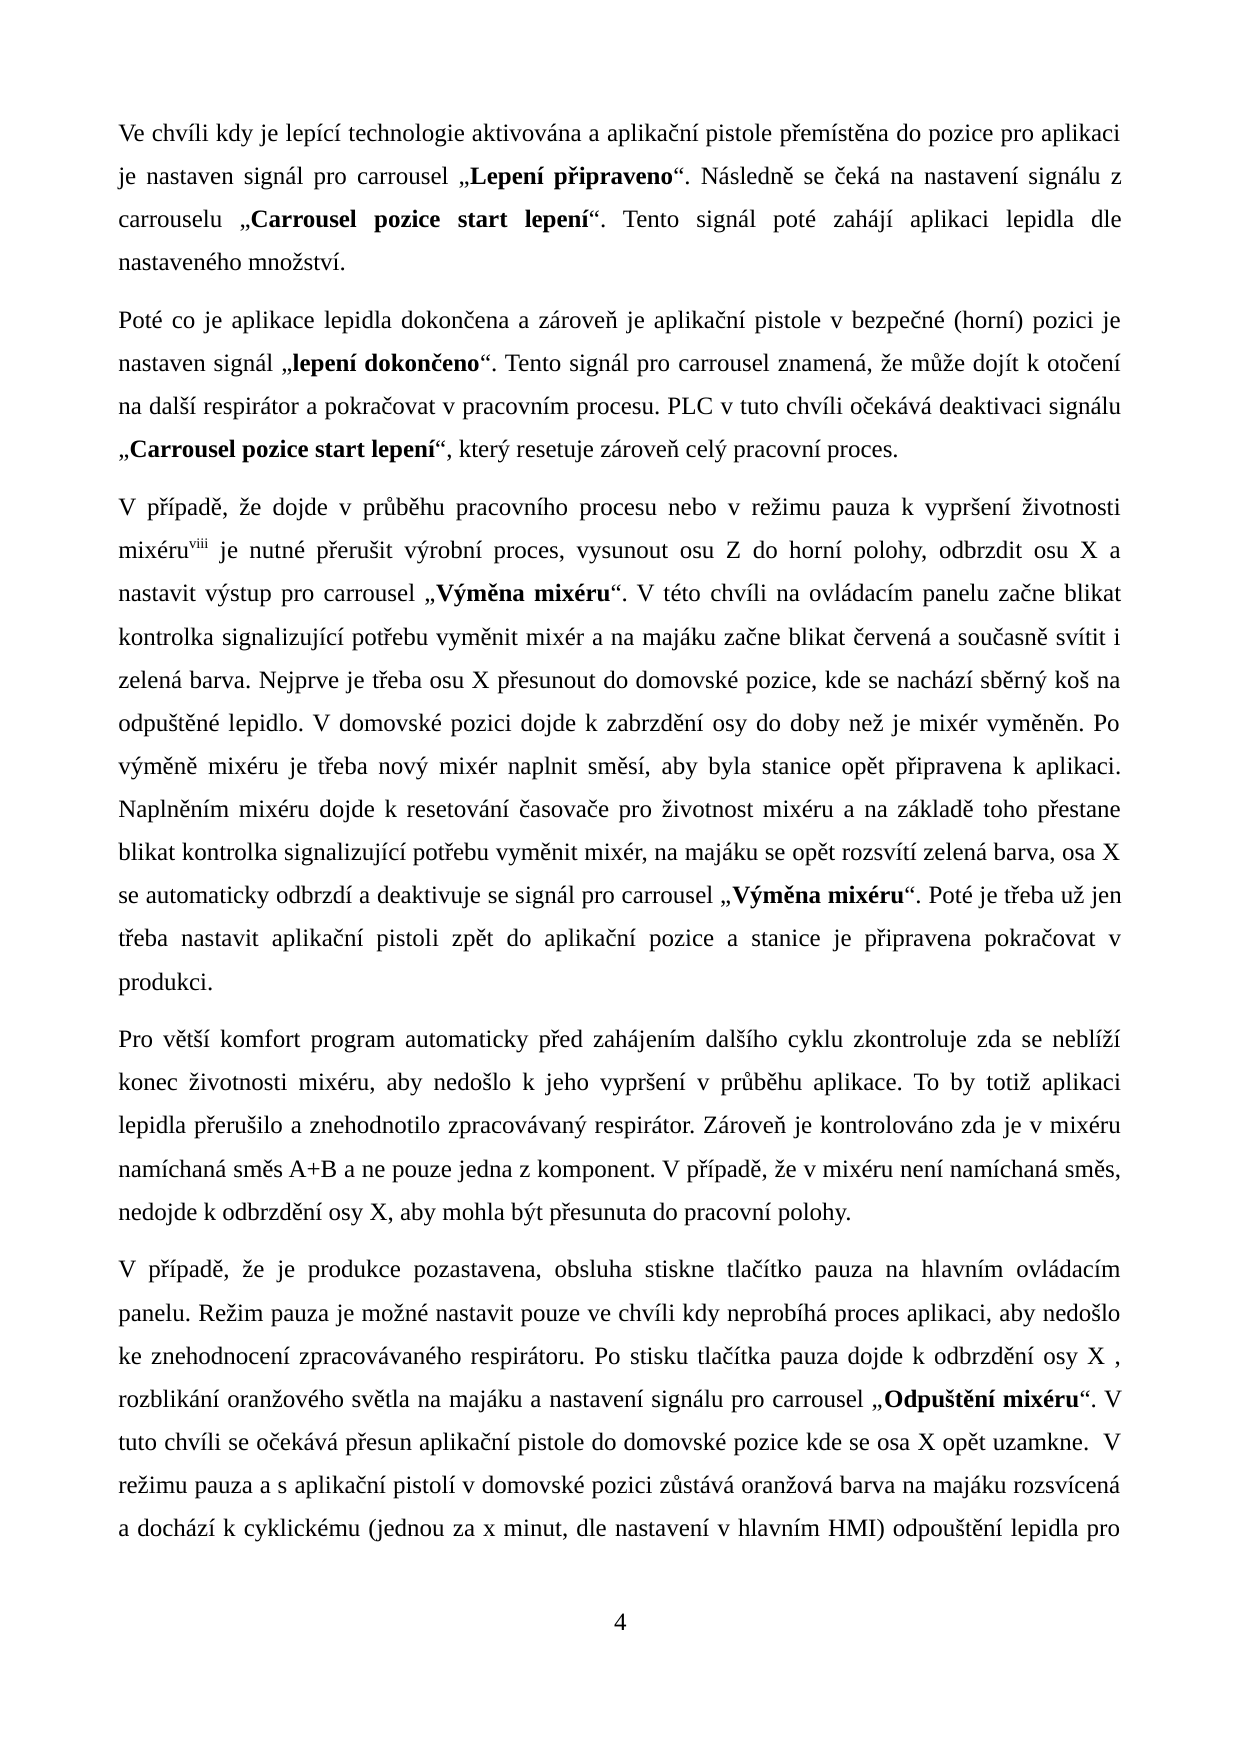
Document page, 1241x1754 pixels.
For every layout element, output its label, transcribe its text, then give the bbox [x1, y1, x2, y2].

text Poté co je aplikace lepidla dokončena a zároveň je aplikační pistole v bezpečné (horní) pozici je nastaven signál „lepení dokončeno“. Tento signál pro carrousel znamená, že může dojít k otočení na další respirátor a pokračovat v pracovním procesu. PLC v tuto chvíli očekává deaktivaci signálu „Carrousel pozice start lepení“, který resetuje zároveň celý pracovní proces. [118, 305, 1122, 463]
text Pro větší komfort program automaticky před zahájením dalšího cyklu zkontroluje zda se neblíží konec životnosti mixéru, aby nedošlo k jeho vypršení v průběhu aplikace. To by totiž aplikaci lepidla přerušilo a znehodnotilo zpracovávaný respirátor. Zároveň je kontrolováno zda je v mixéru namíchaná směs A+B a ne pouze jedna z komponent. V případě, že v mixéru není namíchaná směs, nedojde k odbrzdění osy X, aby mohla být přesunuta do pracovní polohy. [118, 1024, 1122, 1226]
text Ve chvíli kdy je lepící technologie aktivována a aplikační pistole přemístěna do pozice pro aplikaci je nastaven signál pro carrousel „Lepení připraveno“. Následně se čeká na nastavení signálu z carrouselu „Carrousel pozice start lepení“. Tento signál poté zahájí aplikaci lepidla dle nastaveného množství. [118, 118, 1122, 276]
text V případě, že je produkce pozastavena, obsluha stiskne tlačítko pauza na hlavním ovládacím panelu. Režim pauza je možné nastavit pouze ve chvíli kdy neprobíhá proces aplikaci, aby nedošlo ke znehodnocení zpracovávaného respirátoru. Po stisku tlačítka pauza dojde k odbrzdění osy X , rozblikání oranžového světla na majáku a nastavení signálu pro carrousel „Odpuštění mixéru“. V tuto chvíli se očekává přesun aplikační pistole do domovské pozice kde se osa X opět uzamkne. V režimu pauza a s aplikační pistolí v domovské pozici zůstává oranžová barva na majáku rozsvícená a dochází k cyklickému (jednou za x minut, dle nastavení v hlavním HMI) odpouštění lepidla pro [118, 1254, 1122, 1542]
text V případě, že dojde v průběhu pracovního procesu nebo v režimu pauza k vypršení životnosti mixéru je nutné přerušit výrobní proces, vysunout osu Z do horní polohy, odbrzdit osu X a nastavit výstup pro carrousel „Výměna mixéru“. V této chvíli na ovládacím panelu začne blikat kontrolka signalizující potřebu vyměnit mixér a na majáku začne blikat červená a současně svítit i zelená barva. Nejprve je třeba osu X přesunout do domovské pozice, kde se nachází sběrný koš na odpuštěné lepidlo. V domovské pozici dojde k zabrzdění osy do doby než je mixér vyměněn. Po výměně mixéru je třeba nový mixér naplnit směsí, aby byla stanice opět připravena k aplikaci. Naplněním mixéru dojde k resetování časovače pro životnost mixéru a na základě toho přestane blikat kontrolka signalizující potřebu vyměnit mixér, na majáku se opět rozsvítí zelená barva, osa X se automaticky odbrzdí a deaktivuje se signál pro carrousel „Výměna mixéru“. Poté je třeba už jen třeba nastavit aplikační pistoli zpět do aplikační pozice a stanice je připravena pokračovat v produkci. [118, 492, 1122, 995]
